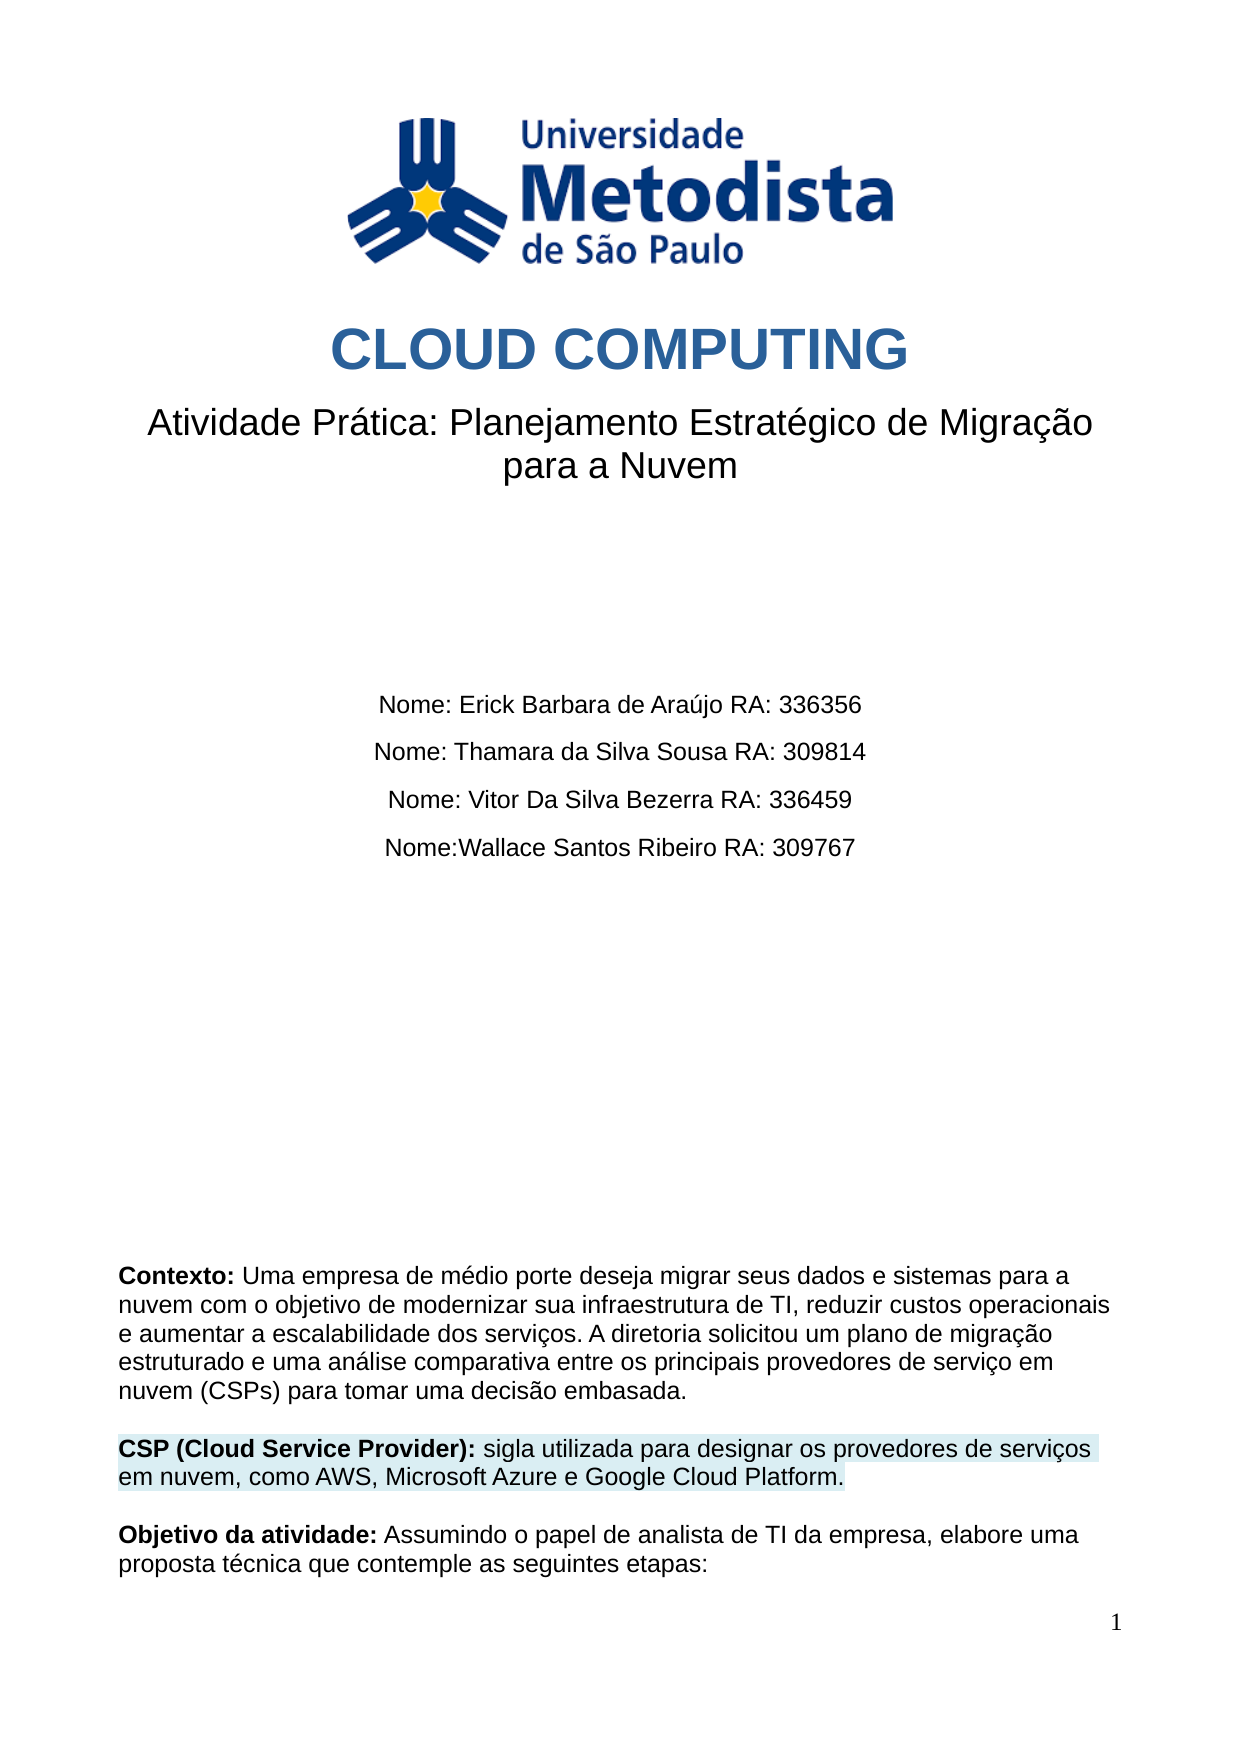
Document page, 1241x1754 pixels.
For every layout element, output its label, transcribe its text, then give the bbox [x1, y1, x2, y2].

text Contexto: Uma empresa de médio porte deseja migrar seus dados e sistemas para a nuvem com o objetivo de modernizar sua infraestrutura de TI, reduzir custos operacionais e aumentar a escalabilidade dos serviços. A diretoria solicitou um plano de migração estruturado e uma análise comparativa entre os principais provedores de serviço em nuvem (CSPs) para tomar uma decisão embasada. [118, 1261, 1122, 1405]
text Nome: Wallace Santos Ribeiro RA: 309767 [118, 833, 1122, 861]
text Nome: Erick Barbara de Araújo RA: 336356 [118, 690, 1122, 718]
text Nome: Thamara da Silva Sousa RA: 309814 [118, 737, 1122, 766]
text Nome: Vitor Da Silva Bezerra RA: 336459 [118, 785, 1122, 814]
text CSP (Cloud Service Provider): sigla utilizada para designar os provedores de serviços em nuvem, como AWS, Microsoft Azure e Google Cloud Platform. [118, 1433, 1122, 1491]
picture [347, 118, 893, 264]
title CLOUD COMPUTING [118, 248, 1122, 382]
text Objetivo da atividade: Assumindo o papel de analista de TI da empresa, elabore uma proposta técnica que contemple as seguintes etapas: [118, 1520, 1122, 1577]
subtitle Atividade Prática: Planejamento Estratégico de Migração para a Nuvem [118, 401, 1122, 487]
